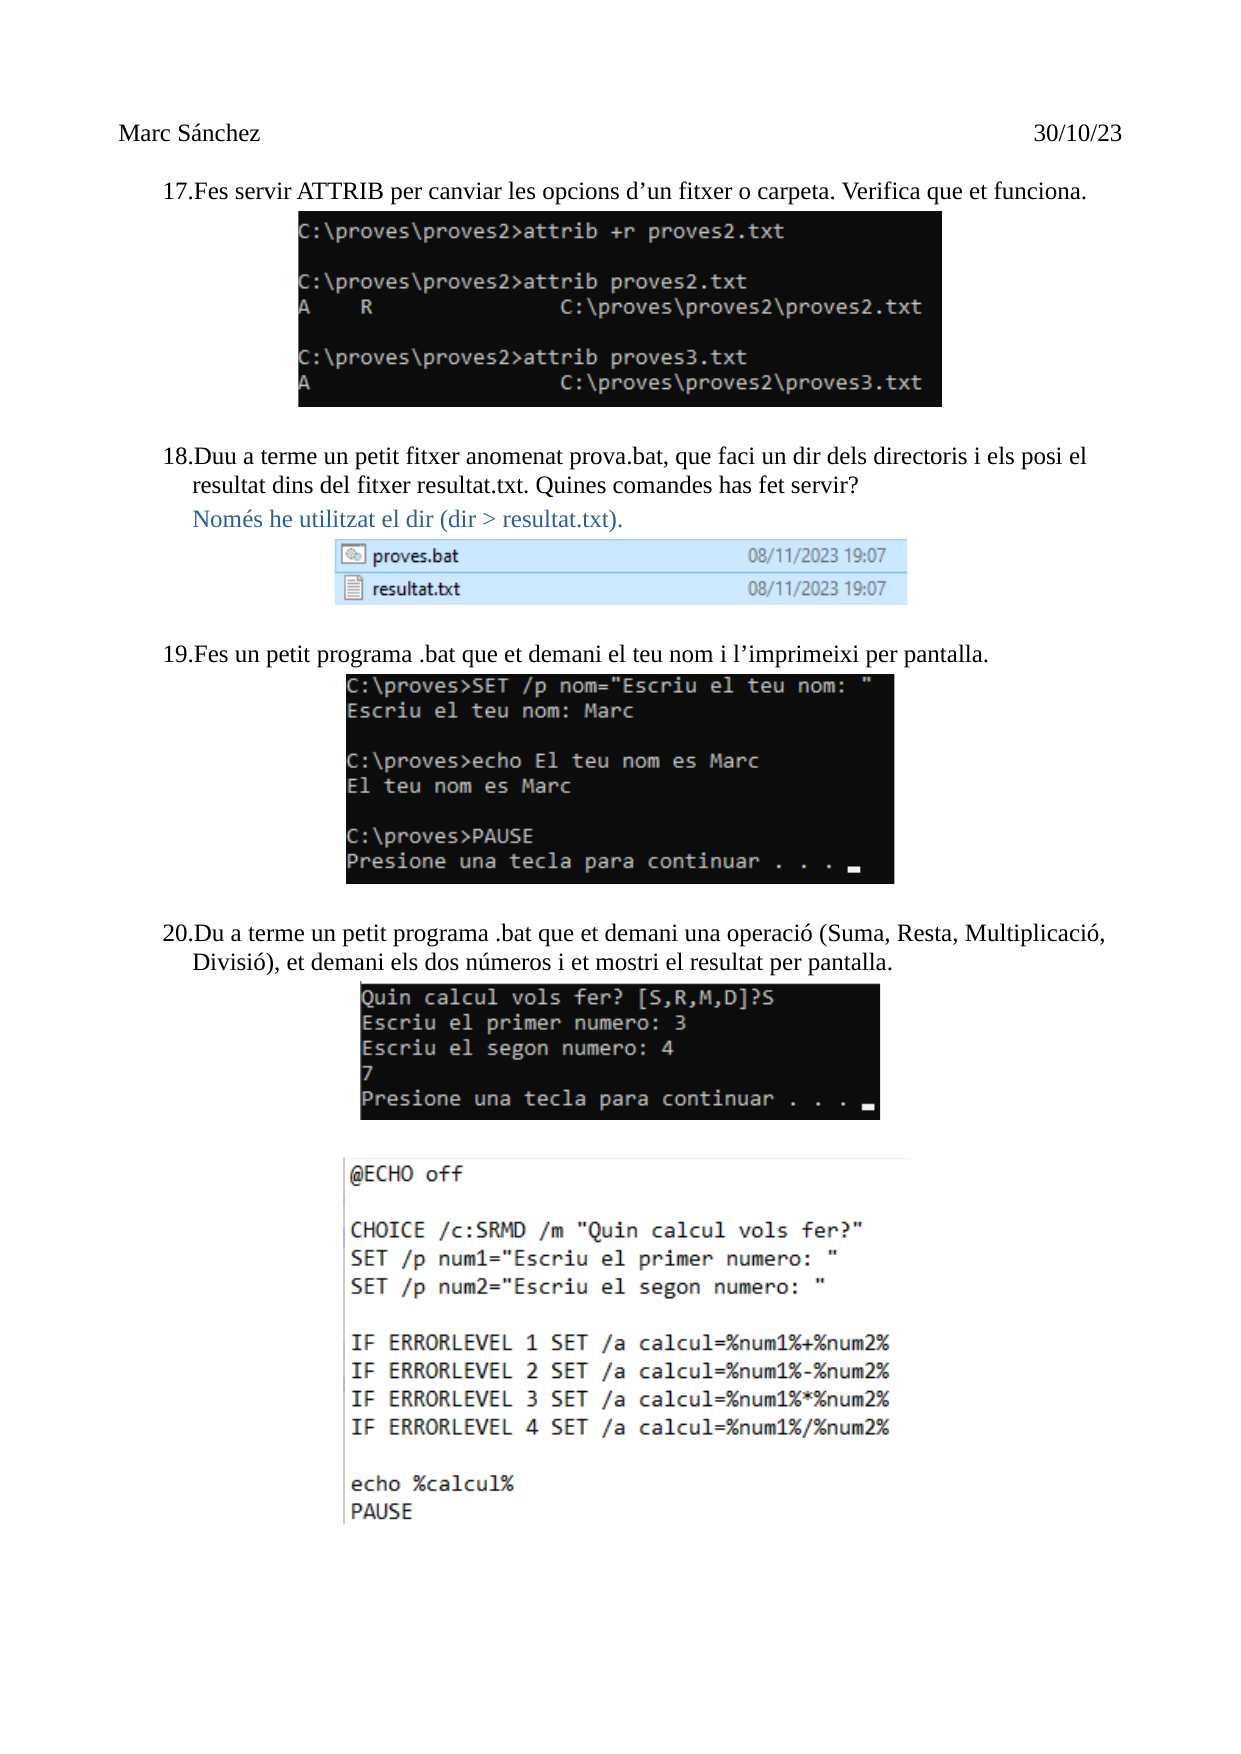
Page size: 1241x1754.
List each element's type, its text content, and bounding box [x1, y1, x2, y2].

list Fes un petit programa .bat que et demani el teu nom i l’imprimeixi per pantalla. [162, 639, 1122, 668]
list Només he utilitzat el dir (dir > resultat.txt). [162, 504, 1122, 533]
picture [360, 981, 881, 1120]
list Duu a terme un petit fitxer anomenat prova.bat, que faci un dir dels directoris i els posi el resultat dins del fitxer resultat.txt. Quines comandes has fet servir? [162, 441, 1122, 498]
list Fes servir ATTRIB per canviar les opcions d’un fitxer o carpeta. Verifica que et funciona. [162, 176, 1122, 205]
picture [343, 1158, 911, 1524]
picture [332, 539, 908, 605]
picture [346, 674, 895, 884]
picture [298, 211, 942, 407]
list Du a terme un petit programa .bat que et demani una operació (Suma, Resta, Multiplicació, Divisió), et demani els dos números i et mostri el resultat per pantalla. [162, 918, 1122, 976]
